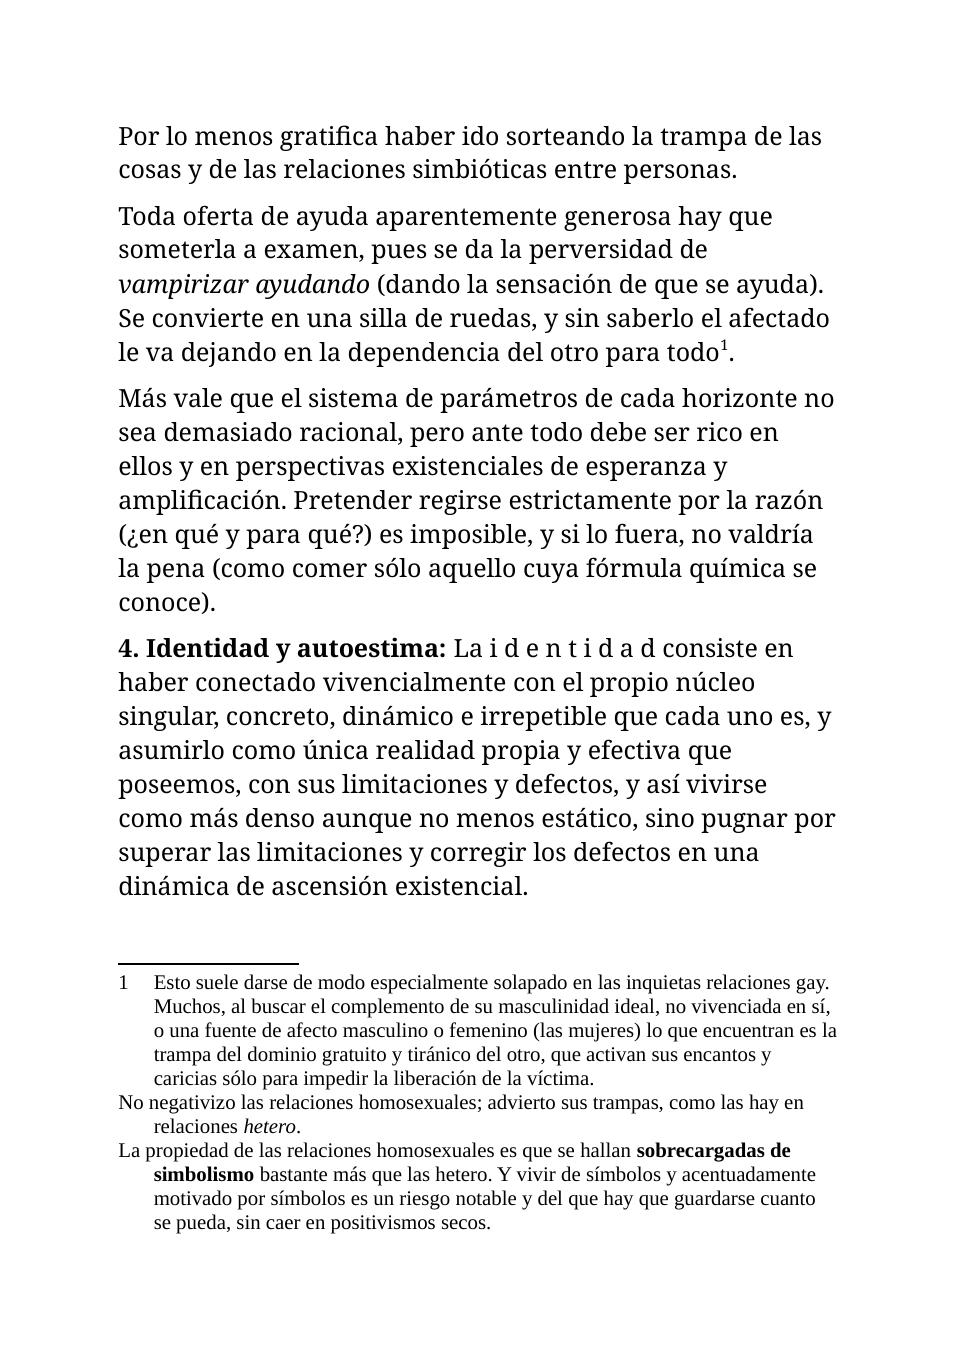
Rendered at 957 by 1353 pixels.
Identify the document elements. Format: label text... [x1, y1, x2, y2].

text No negativizo las relaciones homosexuales; advierto sus trampas, como las hay en relaciones hetero. [118, 1090, 838, 1138]
text Más vale que el sistema de parámetros de cada horizonte no sea demasiado racional, pero ante todo debe ser rico en ellos y en perspectivas existenciales de esperanza y amplificación. Pretender regirse estrictamente por la razón (¿en qué y para qué?) es imposible, y si lo fuera, no valdría la pena (como comer sólo aquello cuya fórmula química se conoce). [118, 380, 838, 619]
text 4. Identidad y autoestima: La i d e n t i d a d consiste en haber conectado vivencialmente con el propio núcleo singular, concreto, dinámico e irrepetible que cada uno es, y asumirlo como única realidad propia y efectiva que poseemos, con sus limitaciones y defectos, y así vivirse como más denso aunque no menos estático, sino pugnar por superar las limitaciones y corregir los defectos en una dinámica de ascensión existencial. [118, 631, 838, 903]
text Esto suele darse de modo especialmente solapado en las inquietas relaciones gay. Muchos, al buscar el complemento de su masculinidad ideal, no vivenciada en sí, o una fuente de afecto masculino o femenino (las mujeres) lo que encuentran es la trampa del dominio gratuito y tiránico del otro, que activan sus encantos y caricias sólo para impedir la liberación de la víctima. [118, 969, 838, 1090]
text Por lo menos gratifica haber ido sorteando la trampa de las cosas y de las relaciones simbióticas entre personas. [118, 118, 838, 186]
text La propiedad de las relaciones homosexuales es que se hallan sobrecargadas de simbolismo bastante más que las hetero. Y vivir de símbolos y acentuadamente motivado por símbolos es un riesgo notable y del que hay que guardarse cuanto se pueda, sin caer en positivismos secos. [118, 1138, 838, 1234]
text Toda oferta de ayuda aparentemente generosa hay que someterla a examen, pues se da la perversidad de vampirizar ayudando (dando la sensación de que se ayuda). Se convierte en una silla de ruedas, y sin saberlo el afectado le va dejando en la dependencia del otro para todo. [118, 198, 838, 368]
